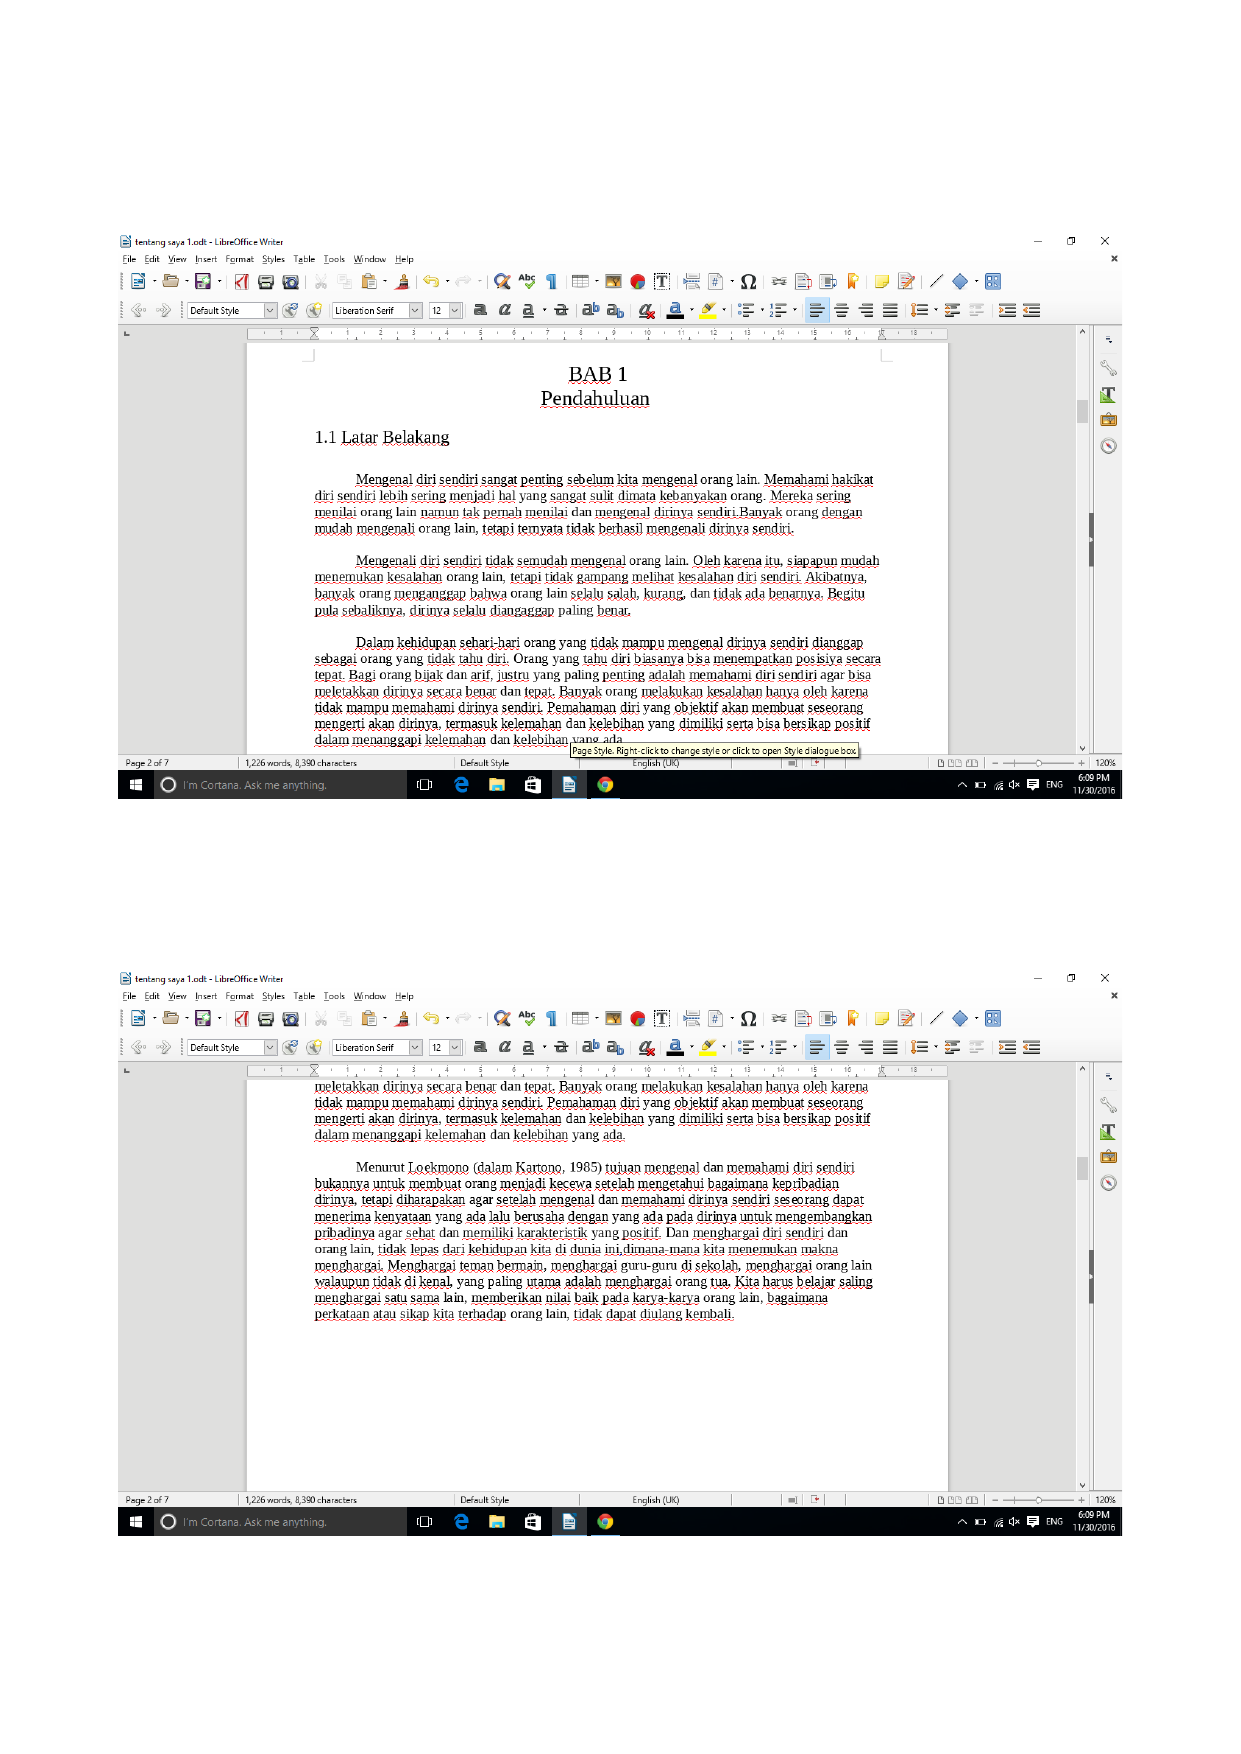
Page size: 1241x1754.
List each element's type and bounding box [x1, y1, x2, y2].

picture [118, 233, 1123, 799]
picture [118, 970, 1123, 1536]
